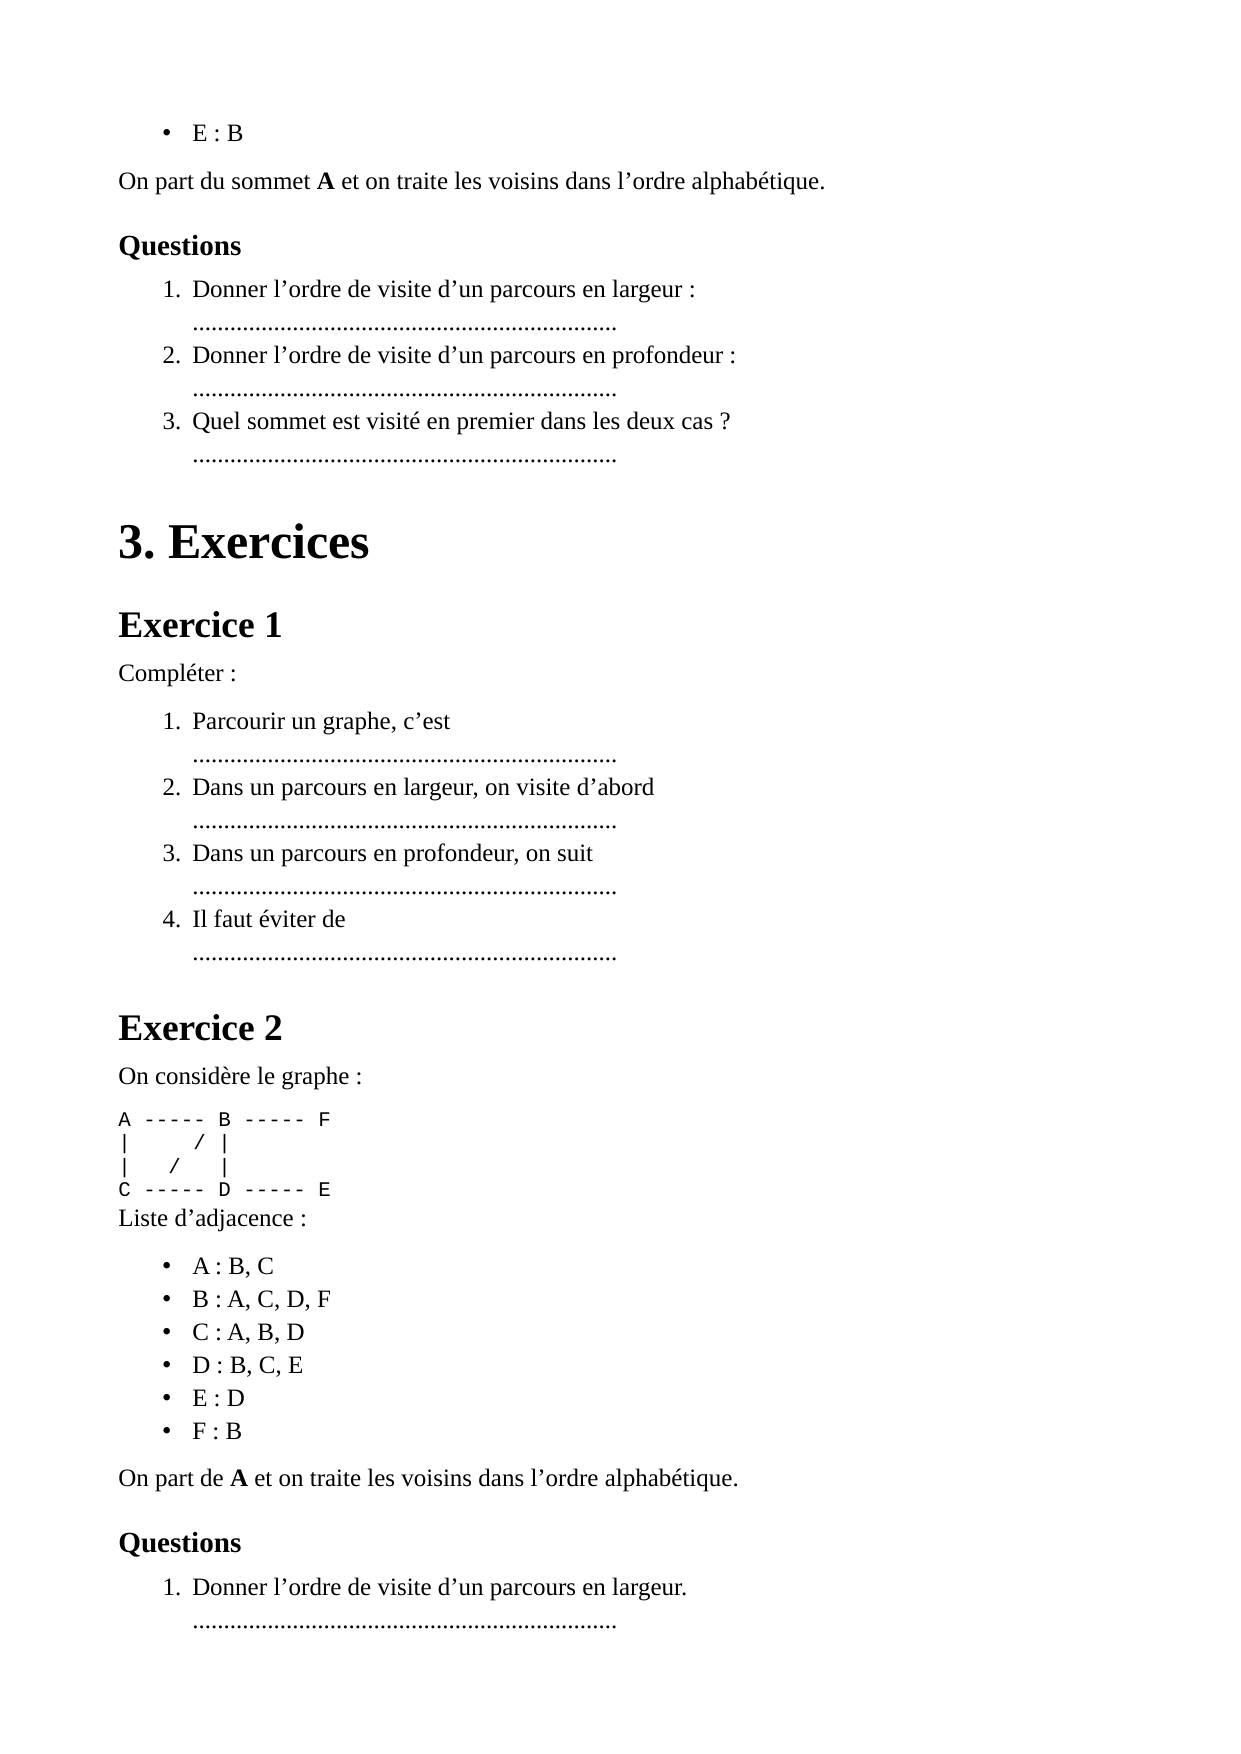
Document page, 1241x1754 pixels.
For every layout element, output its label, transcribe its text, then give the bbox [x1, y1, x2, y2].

text Compléter : [118, 658, 1122, 687]
list Parcourir un graphe, c’est .................................................................... [162, 706, 1122, 767]
list Quel sommet est visité en premier dans les deux cas ? .................................................................... [162, 406, 1122, 468]
list C : A, B, D [162, 1317, 1122, 1346]
list Il faut éviter de .................................................................... [162, 904, 1122, 966]
text On considère le graphe : [118, 1061, 1122, 1090]
subtitle 3. Exercices [118, 512, 1122, 569]
text Liste d’adjacence : [118, 1203, 1122, 1232]
list F : B [162, 1416, 1122, 1444]
list Donner l’ordre de visite d’un parcours en profondeur : .................................................................... [162, 340, 1122, 402]
text On part de A et on traite les voisins dans l’ordre alphabétique. [118, 1463, 1122, 1492]
list B : A, C, D, F [162, 1284, 1122, 1312]
list E : B [162, 118, 1122, 147]
list Dans un parcours en profondeur, on suit .................................................................... [162, 838, 1122, 899]
subtitle Questions [118, 228, 1122, 261]
list D : B, C, E [162, 1350, 1122, 1378]
text | / | [118, 1156, 1122, 1179]
list A : B, C [162, 1251, 1122, 1279]
text On part du sommet A et on traite les voisins dans l’ordre alphabétique. [118, 166, 1122, 194]
subtitle Exercice 2 [118, 1005, 1122, 1048]
text | / | [118, 1132, 1122, 1156]
text A ----- B ----- F [118, 1108, 1122, 1132]
subtitle Questions [118, 1526, 1122, 1559]
list Donner l’ordre de visite d’un parcours en largeur. .................................................................... [162, 1572, 1122, 1633]
subtitle Exercice 1 [118, 602, 1122, 646]
list E : D [162, 1383, 1122, 1412]
list Dans un parcours en largeur, on visite d’abord .................................................................... [162, 772, 1122, 833]
text C ----- D ----- E [118, 1179, 1122, 1203]
list Donner l’ordre de visite d’un parcours en largeur : .................................................................... [162, 274, 1122, 336]
